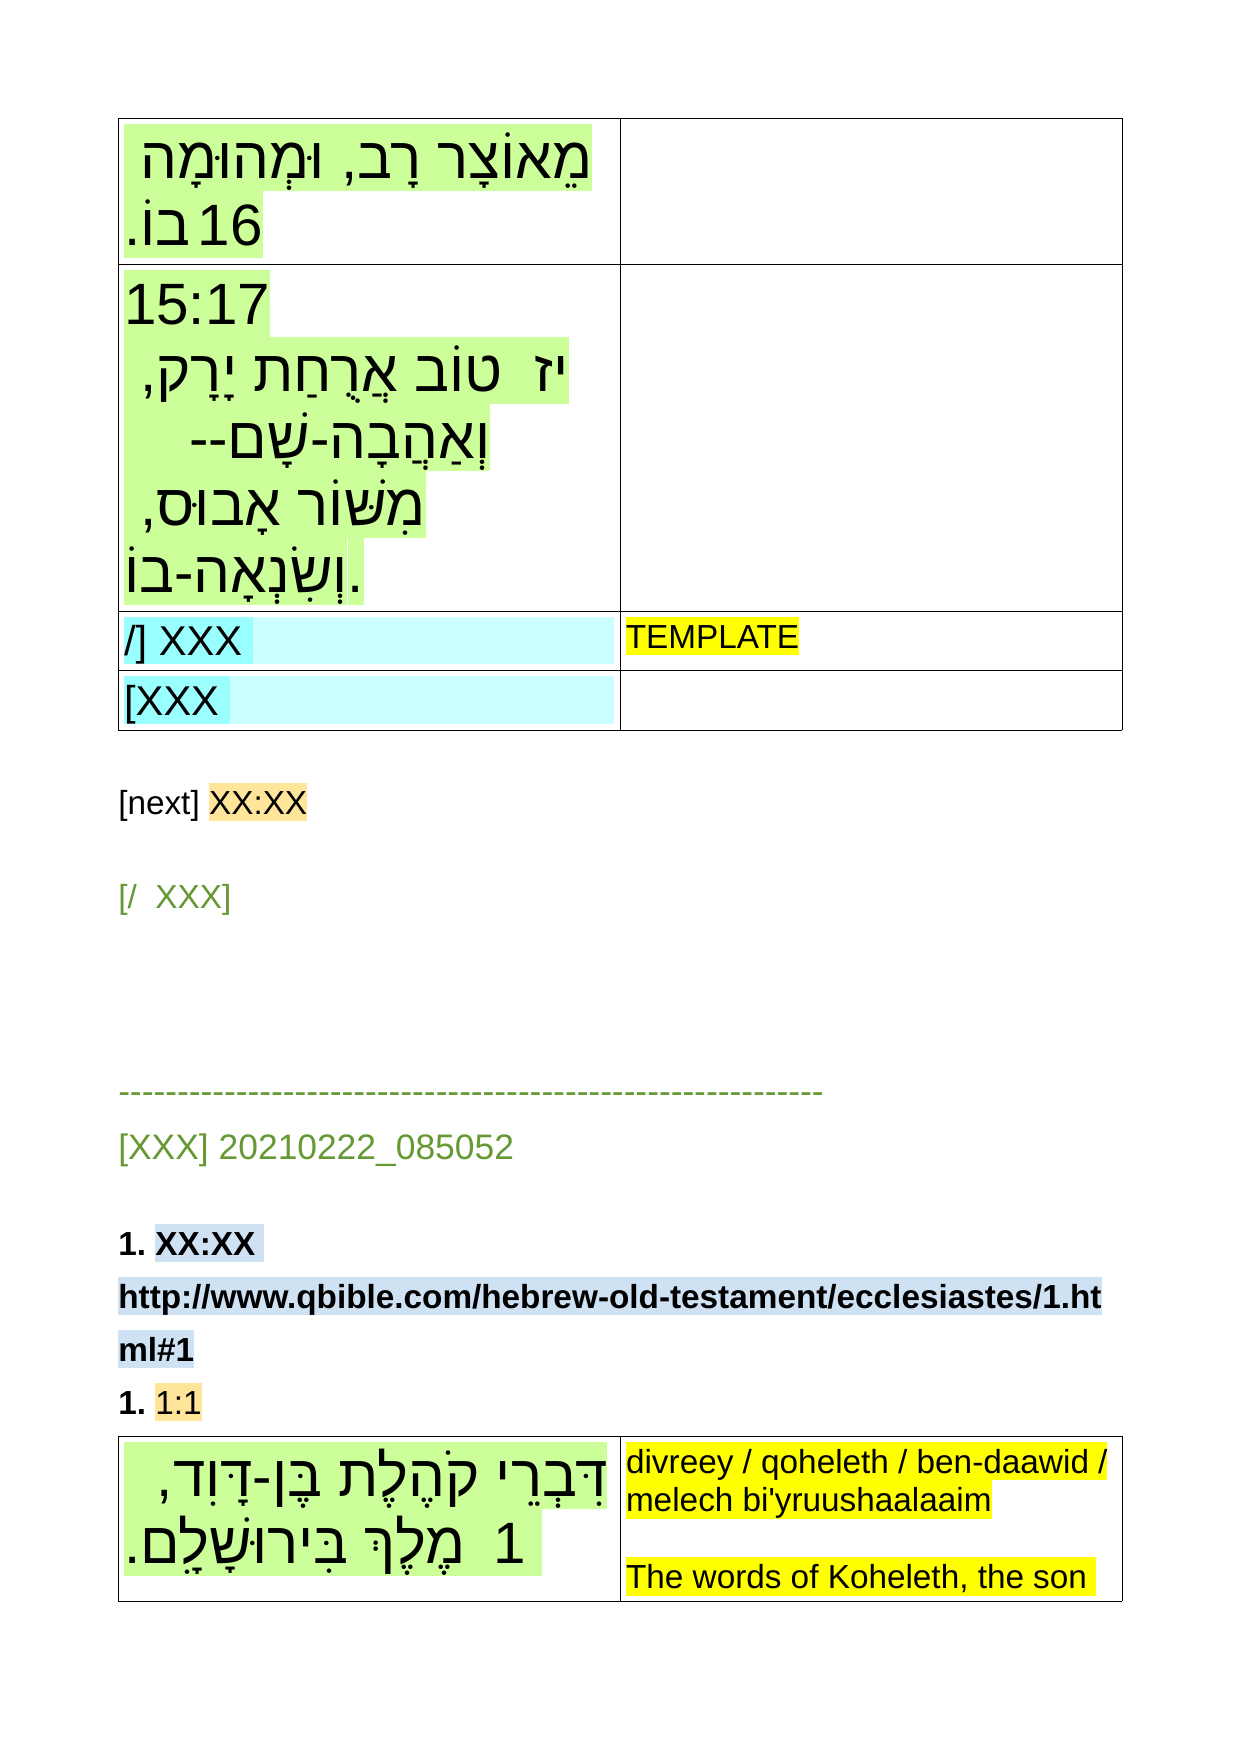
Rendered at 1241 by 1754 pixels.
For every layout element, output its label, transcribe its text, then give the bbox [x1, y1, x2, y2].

table_cell 15:16 טז טוֹב-מְעַט, בְּיִרְאַת יְהוָה-- מֵאוֹצָר רָב, וּמְהוּמָה בוֹ. 16 [119, 119, 620, 264]
text [XXX] 20210222_085052 [118, 1126, 1122, 1167]
text ------------------------------------------------------------ [118, 1070, 1122, 1111]
text [next] XX:XX [118, 783, 1122, 821]
text 1. XX:XX http://www.qbible.com/hebrew-old-testament/ecclesiastes/1.html#1 [118, 1224, 1122, 1368]
table_cell [621, 265, 1122, 611]
text [/ XXX] [118, 877, 1122, 916]
table_cell [621, 119, 1122, 264]
table_header דִּבְרֵי קֹהֶלֶת בֶּן-דָּוִד, מֶלֶךְ בִּירוּשָׁלִָם. 1 [119, 1437, 620, 1601]
table_cell 15:17 יז טוֹב אֲרֻחַת יָרָק, וְאַהֲבָה-שָׁם-- מִשּׁוֹר אָבוּס, וְשִׂנְאָה-בוֹ. [119, 265, 620, 611]
table_cell /] XXX [119, 612, 620, 670]
table_cell TEMPLATE [621, 612, 1122, 670]
table_cell [621, 671, 1122, 730]
text 1. 1:1 [118, 1383, 1122, 1421]
table_cell [XXX [119, 671, 620, 730]
table_header divreey / qoheleth / ben-daawid / melech bi'yruushaalaaim The words of Koheleth, the son [621, 1437, 1122, 1601]
